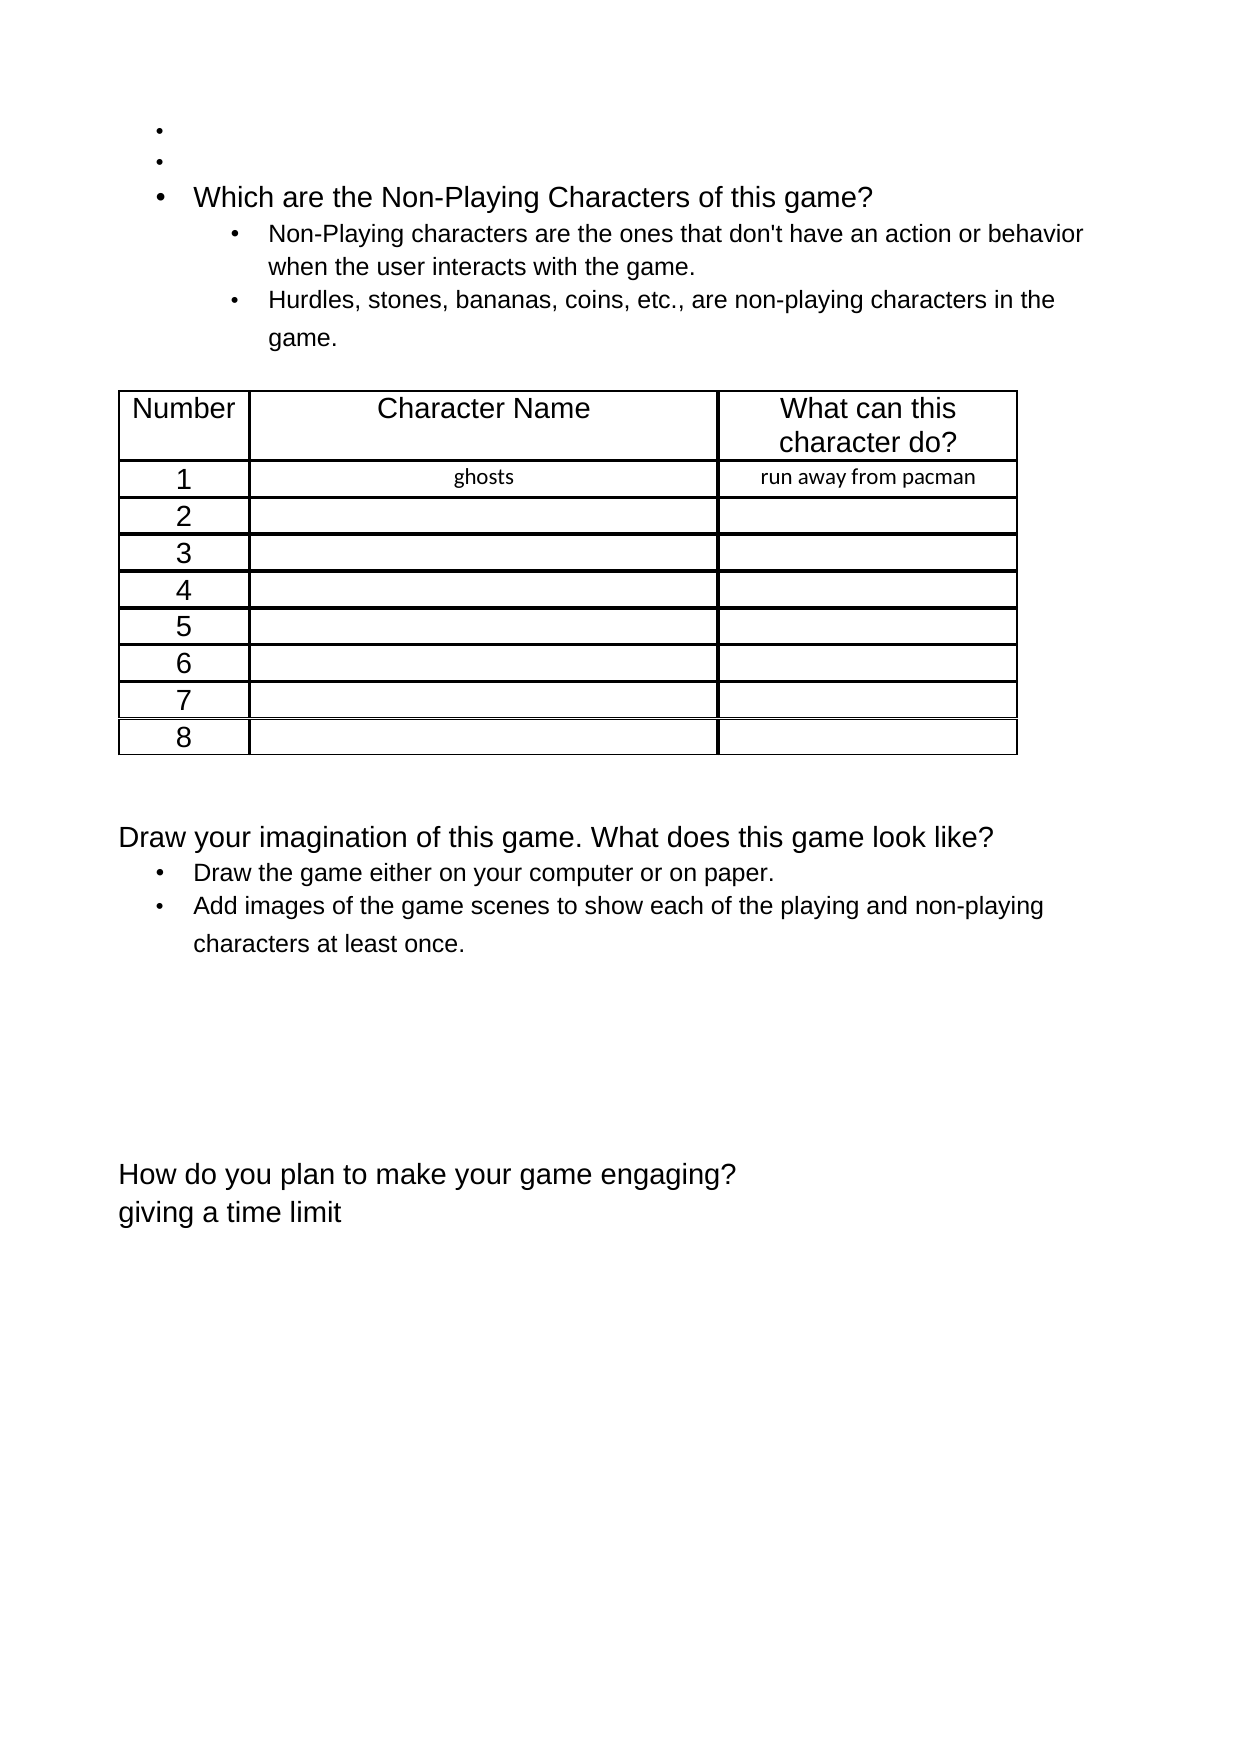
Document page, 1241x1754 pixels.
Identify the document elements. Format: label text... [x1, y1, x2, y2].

table_cell [251, 536, 716, 569]
table_cell 4 [120, 573, 248, 606]
list Non-Playing characters are the ones that don't have an action or behavior when the user interacts with the game. [231, 219, 1122, 281]
table_cell ghosts [251, 462, 716, 496]
list Add images of the game scenes to show each of the playing and non-playing characters at least once. [156, 891, 1122, 959]
table_header What can this character do? [720, 392, 1016, 459]
table_cell [251, 610, 716, 643]
text How do you plan to make your game engaging? [118, 1157, 1122, 1190]
table_cell 7 [120, 683, 248, 717]
table_cell [251, 720, 716, 754]
table_cell [720, 646, 1016, 680]
table_cell [251, 646, 716, 680]
table_cell [251, 499, 716, 532]
list Draw the game either on your computer or on paper. [156, 858, 1122, 887]
text giving a time limit [118, 1195, 1122, 1229]
table_cell run away from pacman [720, 462, 1016, 496]
table_cell 6 [120, 646, 248, 680]
table_cell 8 [120, 720, 248, 754]
list Which are the Non-Playing Characters of this game? [156, 181, 1122, 214]
table_cell [720, 610, 1016, 643]
table_cell [251, 683, 716, 717]
table_header Number [120, 392, 248, 459]
table_cell [720, 536, 1016, 569]
text Draw your imagination of this game. What does this game look like? [118, 820, 1122, 853]
table_cell [720, 499, 1016, 532]
list Hurdles, stones, bananas, coins, etc., are non-playing characters in the game. [231, 285, 1122, 353]
table_cell [720, 573, 1016, 606]
table_cell [720, 683, 1016, 717]
table_cell 2 [120, 499, 248, 532]
table_cell 3 [120, 536, 248, 569]
table_cell [251, 573, 716, 606]
table_cell 1 [120, 462, 248, 496]
table_cell [720, 720, 1016, 754]
table_cell 5 [120, 610, 248, 643]
table_header Character Name [251, 392, 716, 459]
